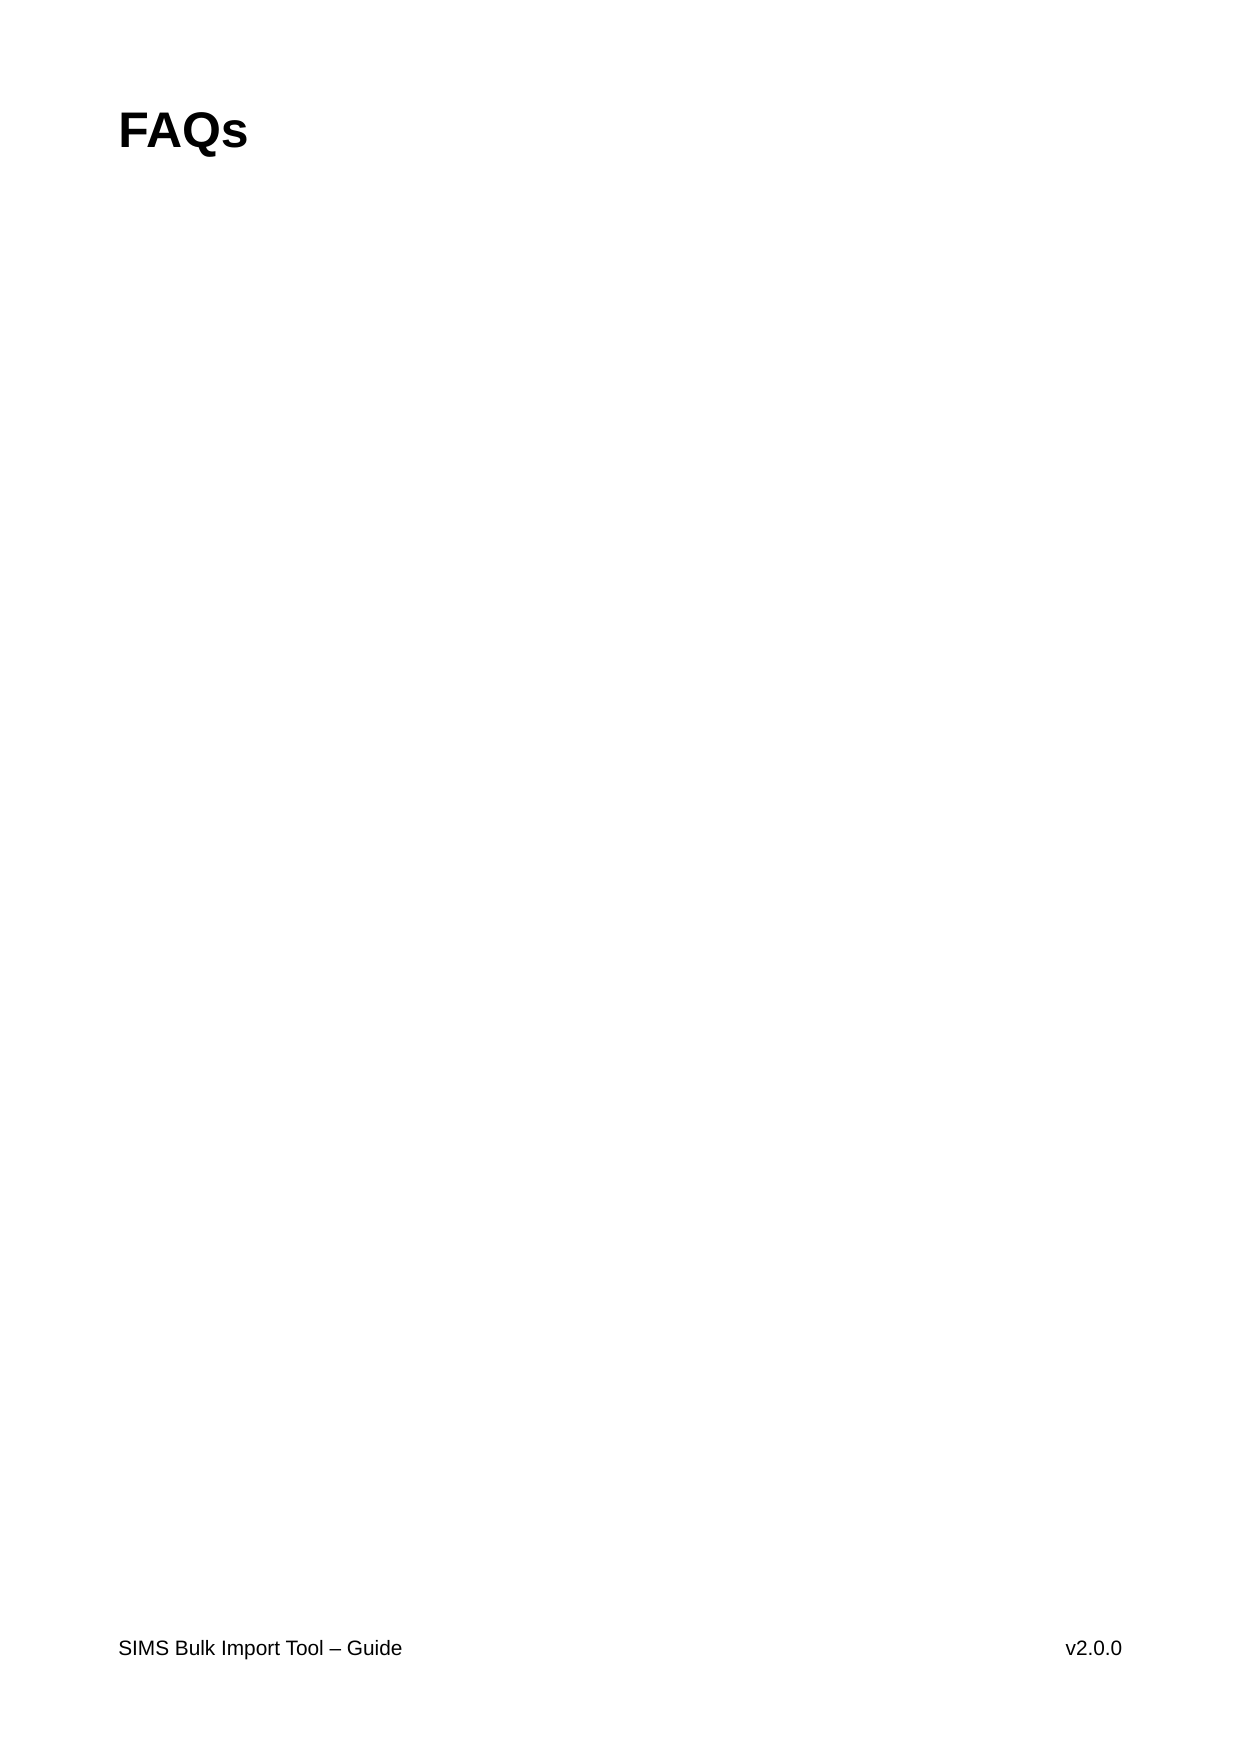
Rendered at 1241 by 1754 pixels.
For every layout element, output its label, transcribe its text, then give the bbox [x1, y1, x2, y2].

subtitle FAQs [118, 100, 1122, 157]
